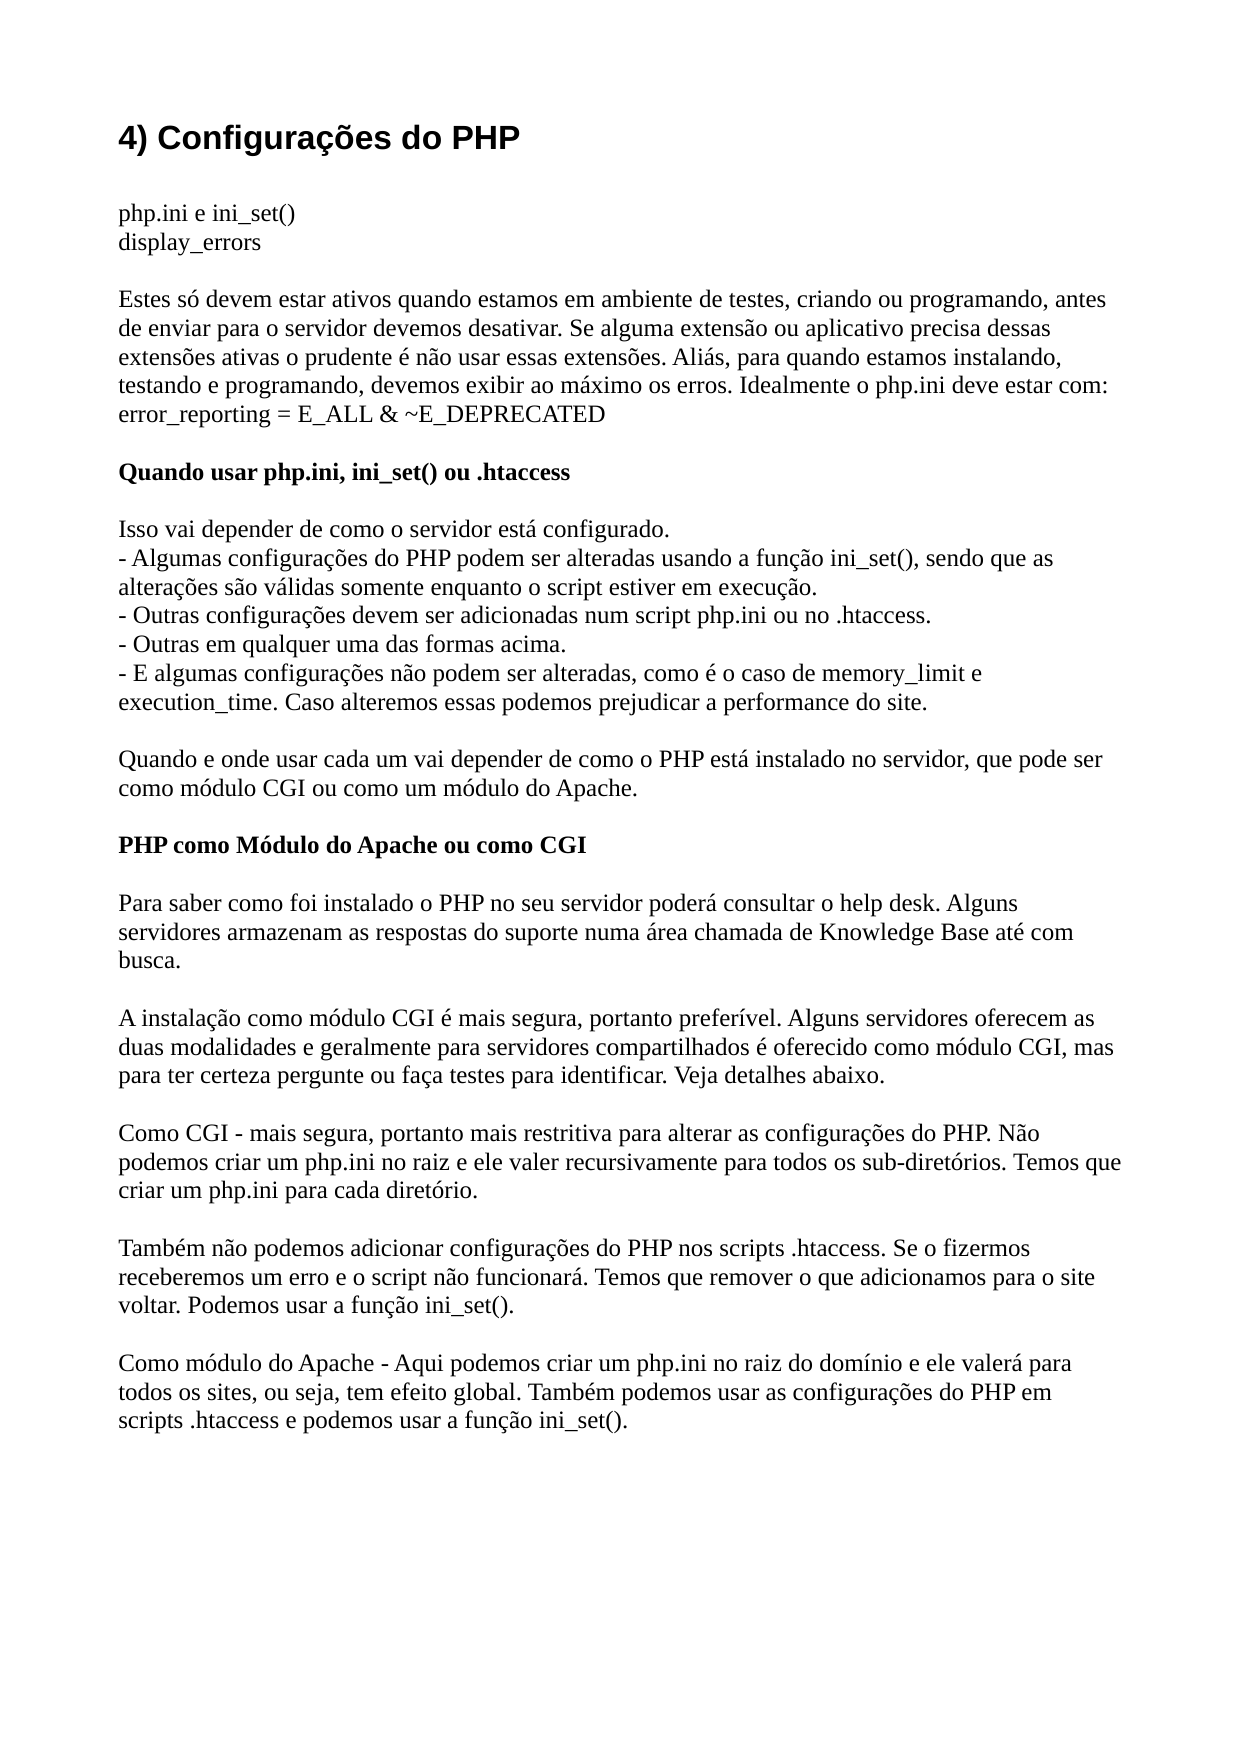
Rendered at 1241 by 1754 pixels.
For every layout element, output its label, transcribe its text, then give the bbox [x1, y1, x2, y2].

text Como módulo do Apache - Aqui podemos criar um php.ini no raiz do domínio e ele valerá para [118, 1348, 1122, 1377]
text para ter certeza pergunte ou faça testes para identificar. Veja detalhes abaixo. [118, 1061, 1122, 1089]
text receberemos um erro e o script não funcionará. Temos que remover o que adicionamos para o site [118, 1262, 1122, 1291]
text execution_time. Caso alteremos essas podemos prejudicar a performance do site. [118, 687, 1122, 716]
text Estes só devem estar ativos quando estamos em ambiente de testes, criando ou programando, antes [118, 284, 1122, 313]
text busca. [118, 946, 1122, 974]
text voltar. Podemos usar a função ini_set(). [118, 1291, 1122, 1319]
text Quando e onde usar cada um vai depender de como o PHP está instalado no servidor, que pode ser [118, 744, 1122, 773]
text Para saber como foi instalado o PHP no seu servidor poderá consultar o help desk. Alguns [118, 888, 1122, 917]
text Também não podemos adicionar configurações do PHP nos scripts .htaccess. Se o fizermos [118, 1233, 1122, 1262]
text alterações são válidas somente enquanto o script estiver em execução. [118, 572, 1122, 601]
text - Outras configurações devem ser adicionadas num script php.ini ou no .htaccess. [118, 601, 1122, 629]
text testando e programando, devemos exibir ao máximo os erros. Idealmente o php.ini deve estar com: [118, 371, 1122, 399]
text error_reporting = E_ALL & ~E_DEPRECATED [118, 399, 1122, 428]
text extensões ativas o prudente é não usar essas extensões. Aliás, para quando estamos instalando, [118, 342, 1122, 371]
text criar um php.ini para cada diretório. [118, 1176, 1122, 1204]
text A instalação como módulo CGI é mais segura, portanto preferível. Alguns servidores oferecem as [118, 1003, 1122, 1032]
text - E algumas configurações não podem ser alteradas, como é o caso de memory_limit e [118, 658, 1122, 687]
text Quando usar php.ini, ini_set() ou .htaccess [118, 457, 1122, 486]
text duas modalidades e geralmente para servidores compartilhados é oferecido como módulo CGI, mas [118, 1032, 1122, 1061]
text podemos criar um php.ini no raiz e ele valer recursivamente para todos os sub-diretórios. Temos que [118, 1147, 1122, 1176]
text de enviar para o servidor devemos desativar. Se alguma extensão ou aplicativo precisa dessas [118, 313, 1122, 342]
text PHP como Módulo do Apache ou como CGI [118, 831, 1122, 859]
subtitle 4) Configurações do PHP [118, 118, 1122, 157]
text php.ini e ini_set() [118, 198, 1122, 227]
text display_errors [118, 227, 1122, 256]
text servidores armazenam as respostas do suporte numa área chamada de Knowledge Base até com [118, 917, 1122, 946]
text - Outras em qualquer uma das formas acima. [118, 629, 1122, 658]
text todos os sites, ou seja, tem efeito global. Também podemos usar as configurações do PHP em [118, 1377, 1122, 1406]
text Isso vai depender de como o servidor está configurado. [118, 514, 1122, 543]
text como módulo CGI ou como um módulo do Apache. [118, 773, 1122, 802]
text Como CGI - mais segura, portanto mais restritiva para alterar as configurações do PHP. Não [118, 1118, 1122, 1147]
text - Algumas configurações do PHP podem ser alteradas usando a função ini_set(), sendo que as [118, 543, 1122, 572]
text scripts .htaccess e podemos usar a função ini_set(). [118, 1406, 1122, 1434]
